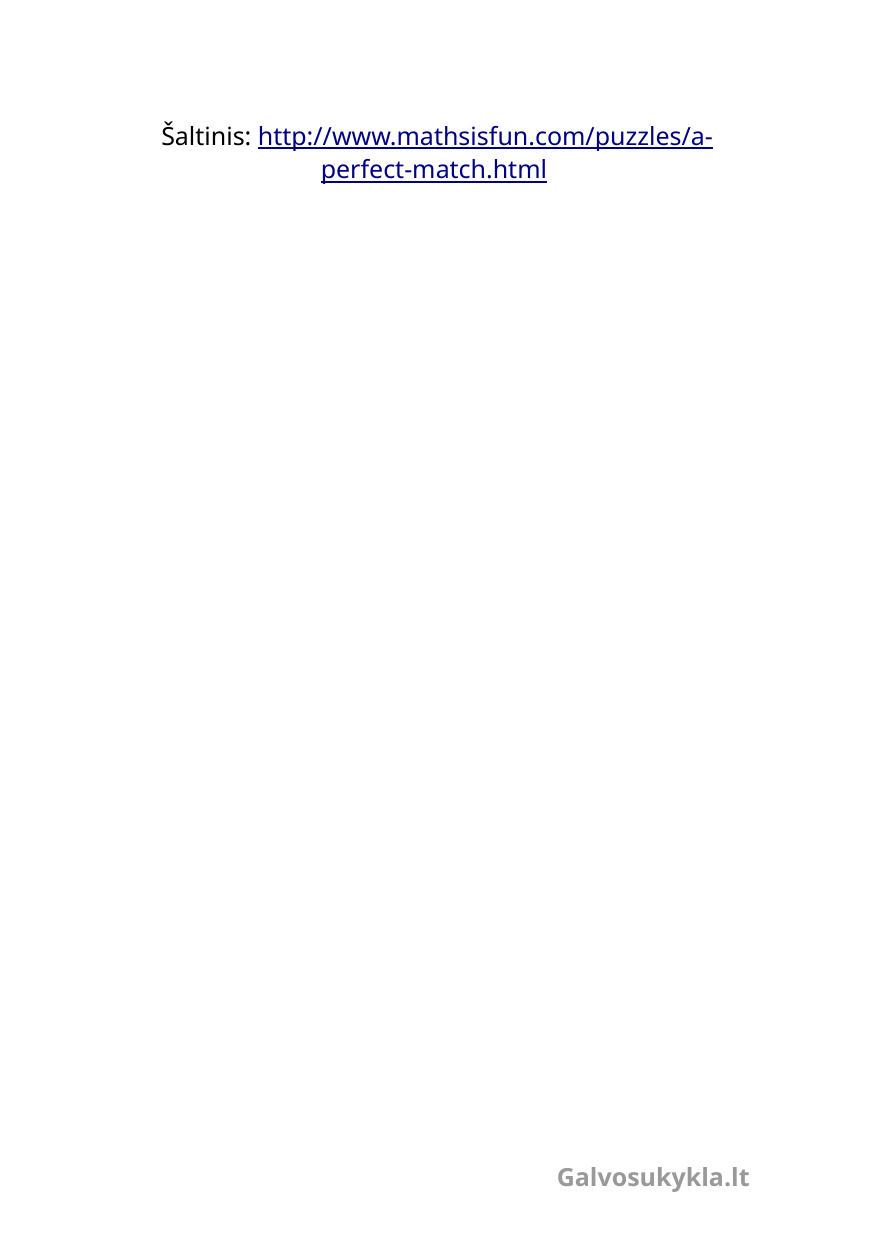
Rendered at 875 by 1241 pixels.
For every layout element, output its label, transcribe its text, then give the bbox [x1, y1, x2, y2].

text Šaltinis: http://www.mathsisfun.com/puzzles/a-perfect-match.html [118, 118, 756, 186]
